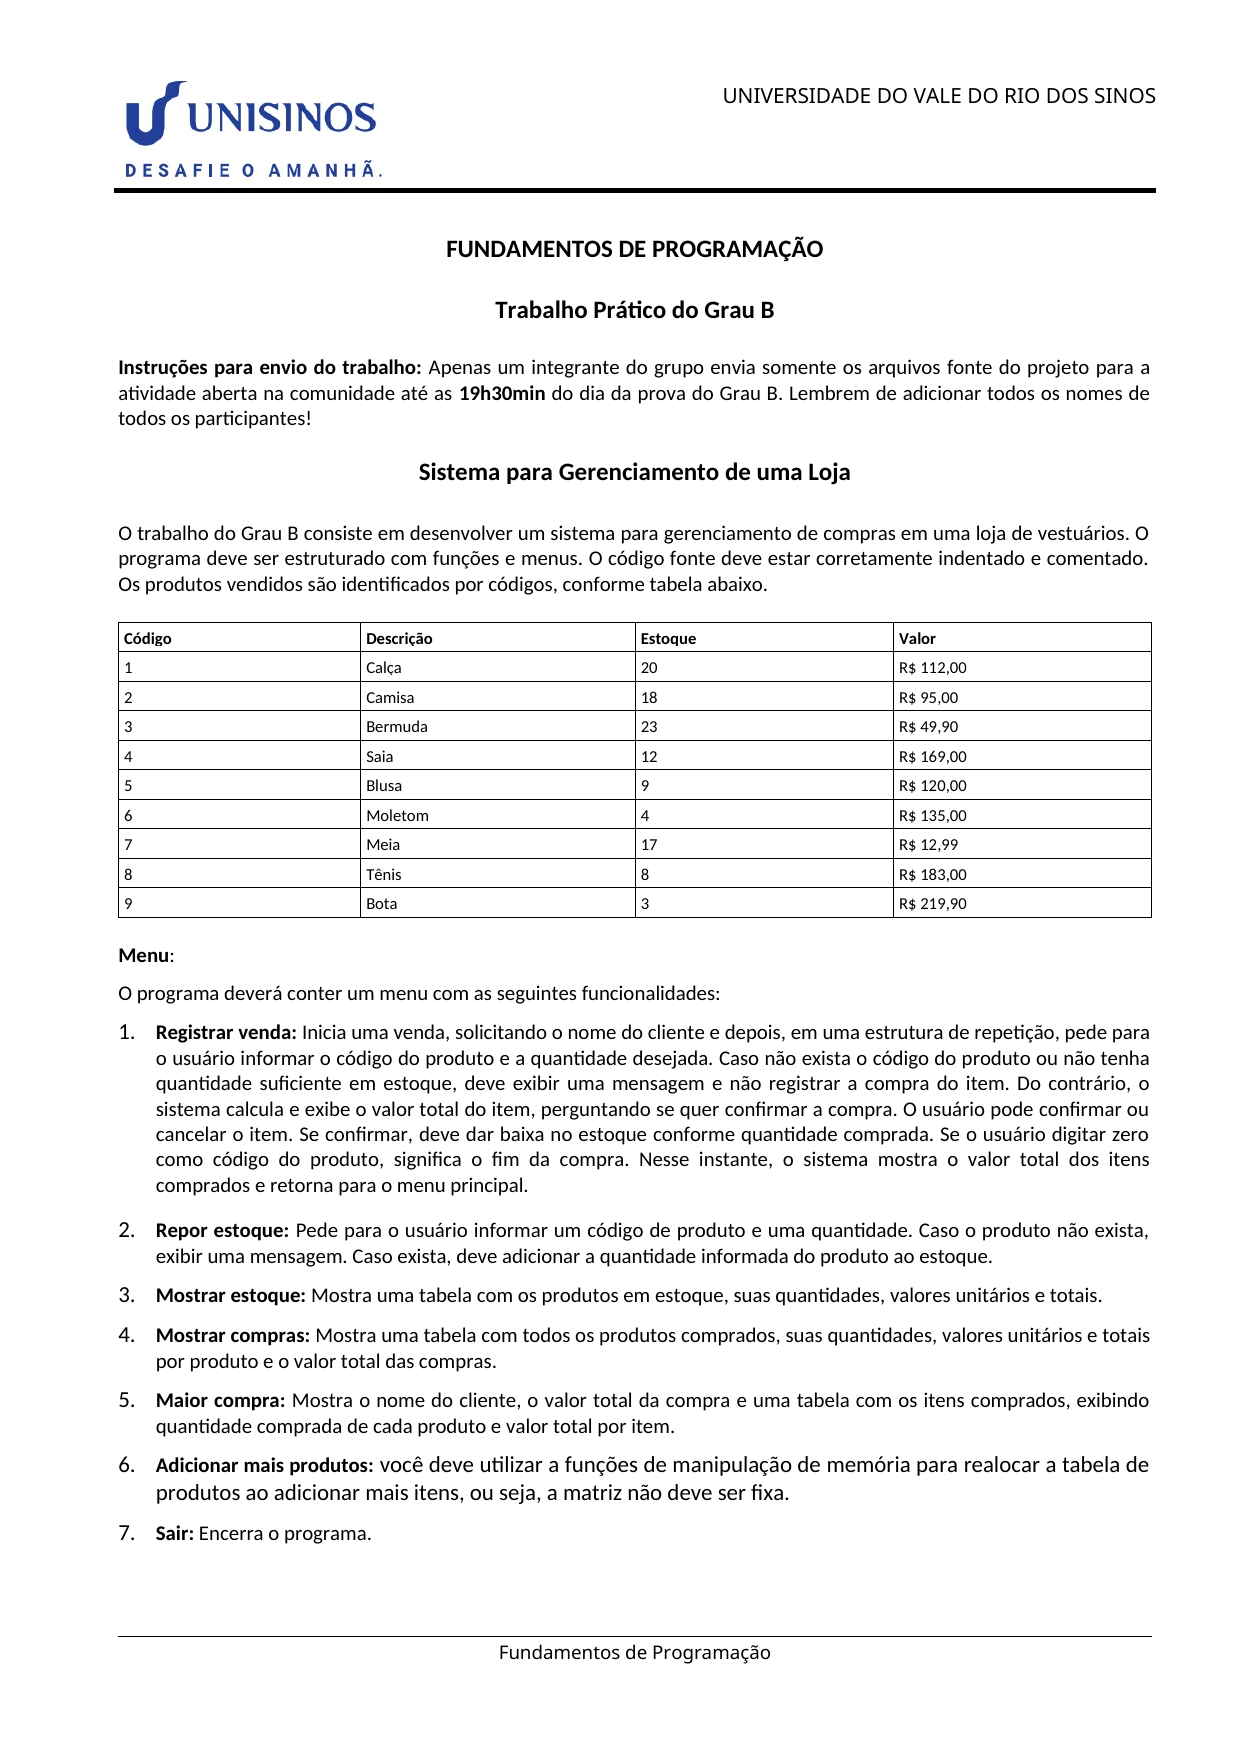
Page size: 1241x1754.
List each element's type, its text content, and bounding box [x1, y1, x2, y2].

table_cell 3 [636, 888, 893, 917]
table_cell R$ 169,00 [894, 741, 1151, 769]
table_cell 20 [636, 652, 893, 681]
table_cell 7 [119, 829, 360, 858]
table_cell 5 [119, 770, 360, 799]
list Repor estoque: Pede para o usuário informar um código de produto e uma quantidade. Caso o produto não exista, exibir uma mensagem. Caso exista, deve adicionar a quantidade informada do produto ao estoque. [118, 1215, 1152, 1268]
table_cell Saia [361, 741, 635, 769]
table_cell Bermuda [361, 711, 635, 740]
table_cell 3 [119, 711, 360, 740]
table_cell Tênis [361, 859, 635, 887]
table_cell 1 [119, 652, 360, 681]
text FUNDAMENTOS DE PROGRAMAÇÃO [118, 233, 1152, 264]
table_header Descrição [361, 623, 635, 651]
table_cell 4 [119, 741, 360, 769]
table_header Código [119, 623, 360, 651]
table_cell Moletom [361, 800, 635, 828]
table_cell 9 [636, 770, 893, 799]
list Registrar venda: Inicia uma venda, solicitando o nome do cliente e depois, em uma estrutura de repetição, pede para o usuário informar o código do produto e a quantidade desejada. Caso não exista o código do produto ou não tenha quantidade suficiente em estoque, deve exibir uma mensagem e não registrar a compra do item. Do contrário, o sistema calcula e exibe o valor total do item, perguntando se quer confirmar a compra. O usuário pode confirmar ou cancelar o item. Se confirmar, deve dar baixa no estoque conforme quantidade comprada. Se o usuário digitar zero como código do produto, significa o fim da compra. Nesse instante, o sistema mostra o valor total dos itens comprados e retorna para o menu principal. [118, 1017, 1152, 1197]
table_cell R$ 183,00 [894, 859, 1151, 887]
table_cell 8 [119, 859, 360, 887]
table_cell Calça [361, 652, 635, 681]
table_cell 23 [636, 711, 893, 740]
table_cell 17 [636, 829, 893, 858]
table_cell Meia [361, 829, 635, 858]
table_cell R$ 12,99 [894, 829, 1151, 858]
list Mostrar estoque: Mostra uma tabela com os produtos em estoque, suas quantidades, valores unitários e totais. [118, 1280, 1152, 1308]
table_cell R$ 120,00 [894, 770, 1151, 799]
table_cell 4 [636, 800, 893, 828]
list Maior compra: Mostra o nome do cliente, o valor total da compra e uma tabela com os itens comprados, exibindo quantidade comprada de cada produto e valor total por item. [118, 1385, 1152, 1439]
table_cell 6 [119, 800, 360, 828]
table_header Valor [894, 623, 1151, 651]
table_cell Bota [361, 888, 635, 917]
list Mostrar compras: Mostra uma tabela com todos os produtos comprados, suas quantidades, valores unitários e totais por produto e o valor total das compras. [118, 1320, 1152, 1373]
table_cell R$ 219,90 [894, 888, 1151, 917]
table_cell 9 [119, 888, 360, 917]
list Sair: Encerra o programa. [118, 1518, 1152, 1546]
table_cell R$ 49,90 [894, 711, 1151, 740]
table_cell 2 [119, 682, 360, 710]
text Menu: [118, 942, 1152, 968]
list Adicionar mais produtos: você deve utilizar a funções de manipulação de memória para realocar a tabela de produtos ao adicionar mais itens, ou seja, a matriz não deve ser fixa. [118, 1451, 1152, 1507]
table_cell R$ 112,00 [894, 652, 1151, 681]
table_header Estoque [636, 623, 893, 651]
table_cell 18 [636, 682, 893, 710]
table_cell R$ 95,00 [894, 682, 1151, 710]
table_cell 8 [636, 859, 893, 887]
text O trabalho do Grau B consiste em desenvolver um sistema para gerenciamento de compras em uma loja de vestuários. O programa deve ser estruturado com funções e menus. O código fonte deve estar corretamente indentado e comentado. Os produtos vendidos são identificados por códigos, conforme tabela abaixo. [118, 520, 1152, 596]
text Trabalho Prático do Grau B [118, 294, 1152, 324]
text O programa deverá conter um menu com as seguintes funcionalidades: [118, 980, 1152, 1005]
table_cell R$ 135,00 [894, 800, 1151, 828]
text Instruções para envio do trabalho: Apenas um integrante do grupo envia somente os arquivos fonte do projeto para a atividade aberta na comunidade até as 19h30min do dia da prova do Grau B. Lembrem de adicionar todos os nomes de todos os participantes! [118, 354, 1152, 431]
table_cell Camisa [361, 682, 635, 710]
text Sistema para Gerenciamento de uma Loja [118, 456, 1152, 486]
table_cell 12 [636, 741, 893, 769]
table_cell Blusa [361, 770, 635, 799]
